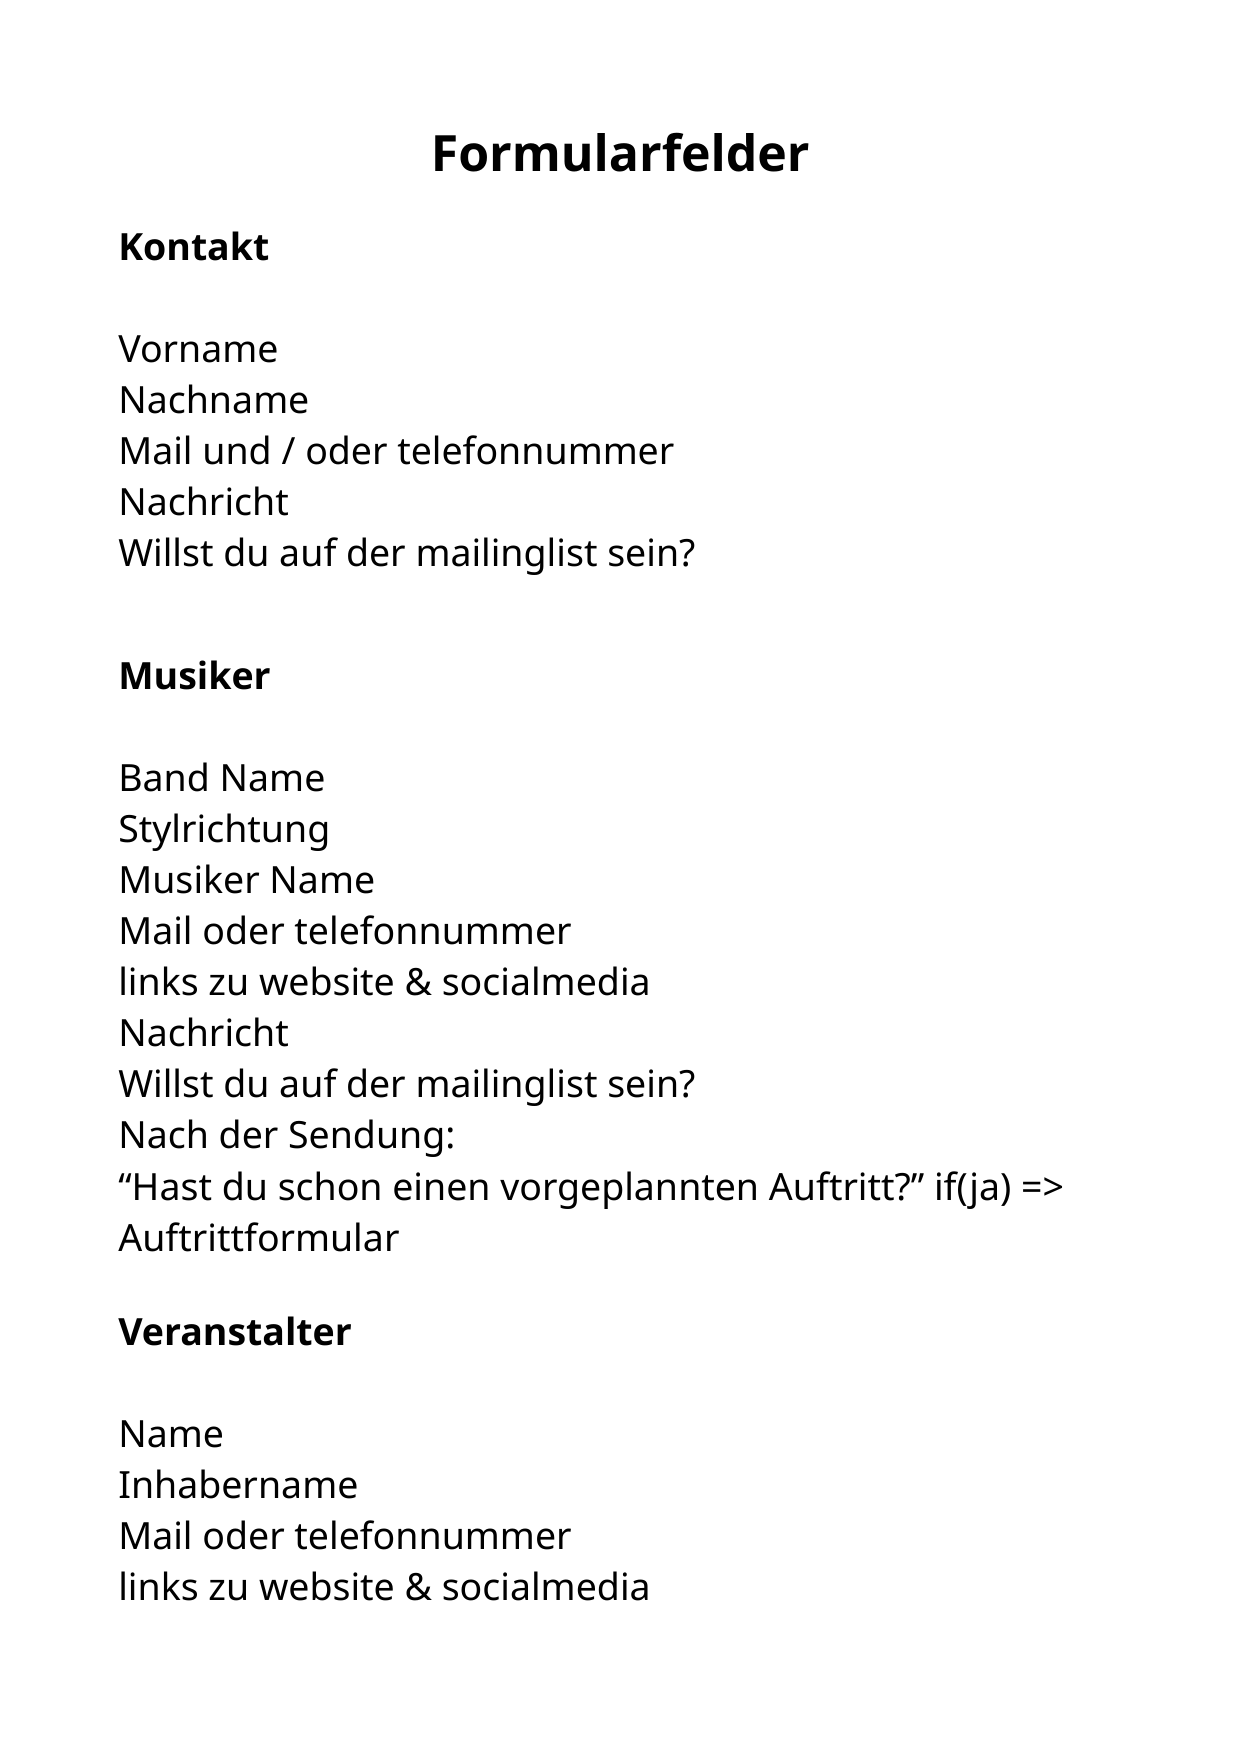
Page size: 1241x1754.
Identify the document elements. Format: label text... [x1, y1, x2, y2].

text Band Name [118, 752, 1122, 803]
text Mail oder telefonnummer [118, 1509, 1122, 1560]
text Nachname [118, 373, 1122, 424]
text Stylrichtung [118, 803, 1122, 854]
text Kontakt [118, 220, 1122, 271]
text Formularfelder [118, 118, 1122, 186]
text Willst du auf der mailinglist sein? [118, 527, 1122, 578]
text links zu website & socialmedia [118, 956, 1122, 1007]
text Mail und / oder telefonnummer [118, 424, 1122, 476]
text “Hast du schon einen vorgeplannten Auftritt?” if(ja) => Auftrittformular [118, 1160, 1122, 1262]
text links zu website & socialmedia [118, 1560, 1122, 1611]
text Mail oder telefonnummer [118, 905, 1122, 956]
text Name [118, 1407, 1122, 1458]
text Nachricht [118, 476, 1122, 527]
text Inhabername [118, 1458, 1122, 1509]
text Veranstalter [118, 1305, 1122, 1356]
text Nachricht [118, 1007, 1122, 1058]
text Musiker [118, 649, 1122, 701]
text Willst du auf der mailinglist sein? [118, 1058, 1122, 1109]
text Nach der Sendung: [118, 1109, 1122, 1160]
text Vorname [118, 322, 1122, 373]
text Musiker Name [118, 854, 1122, 905]
